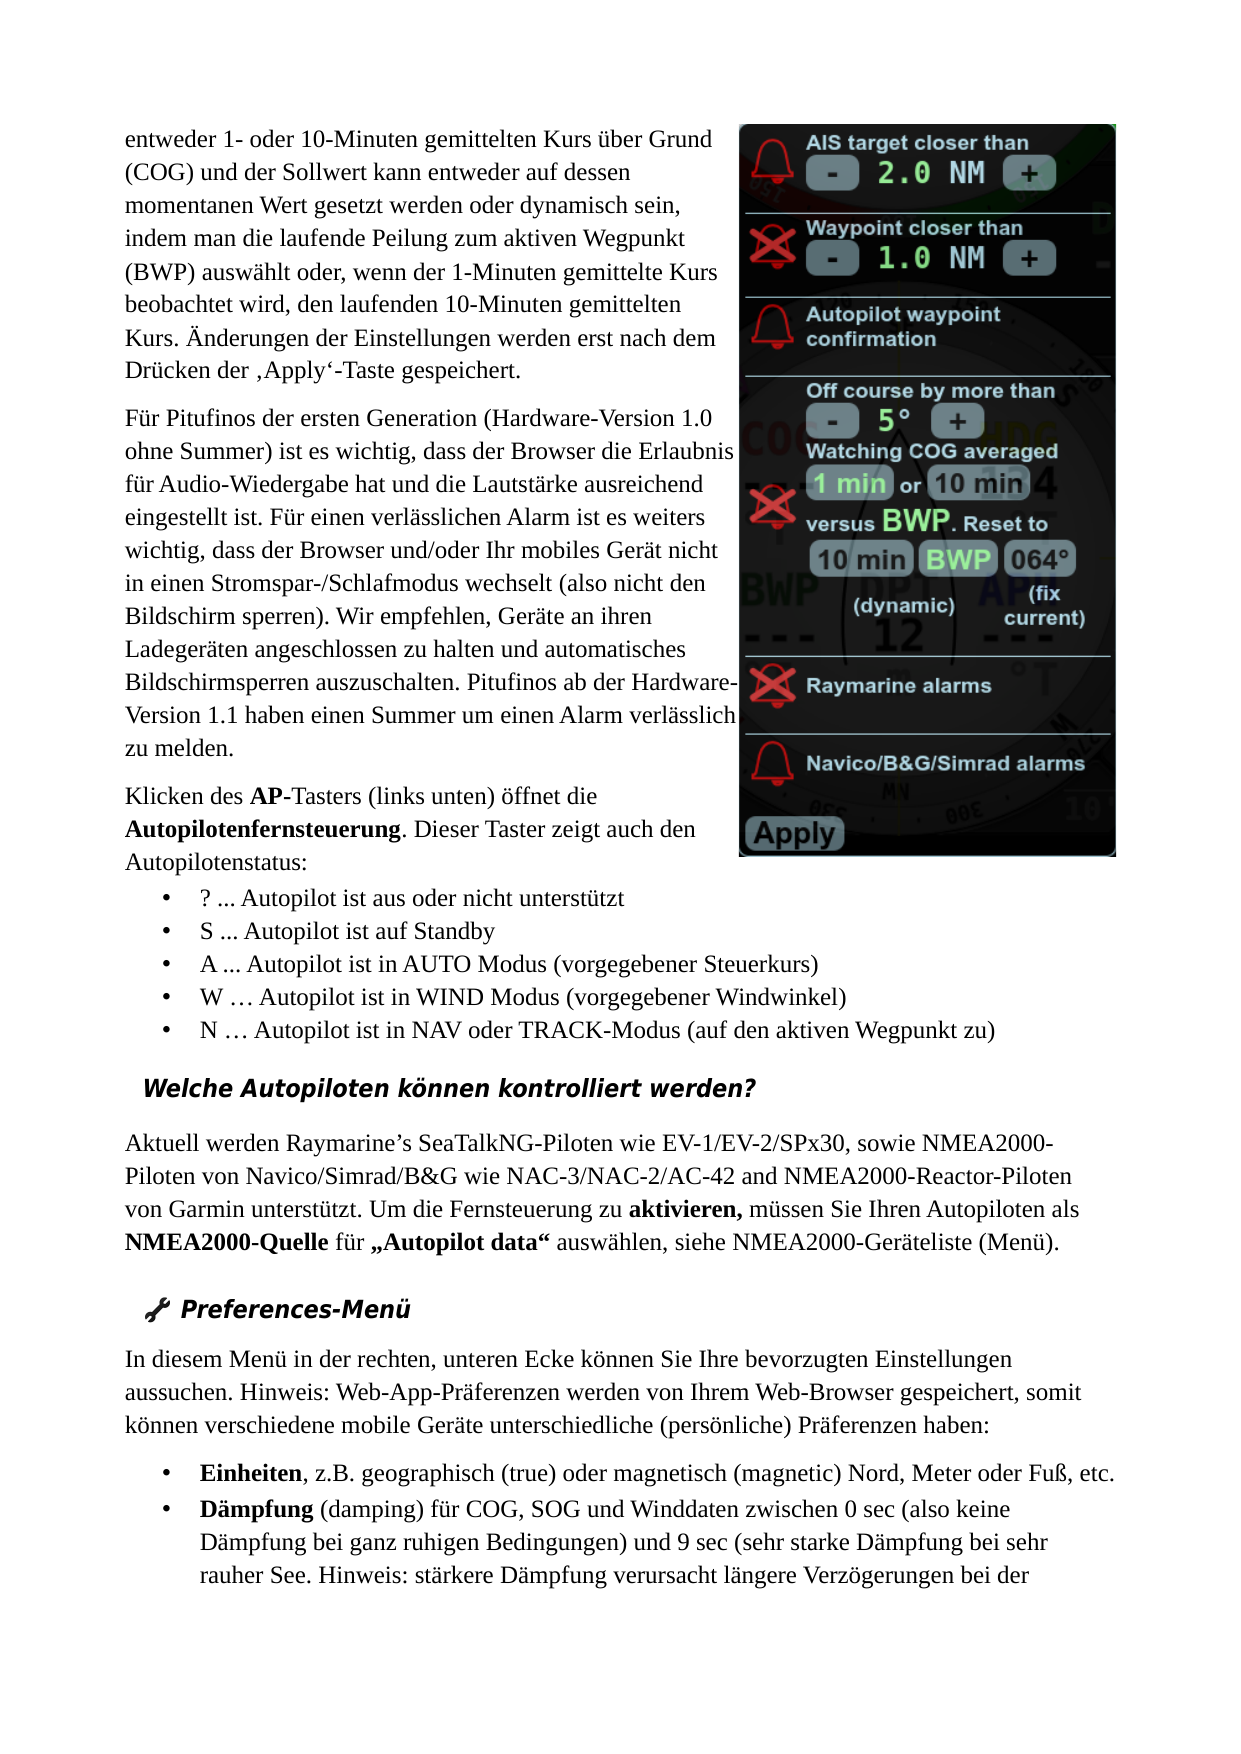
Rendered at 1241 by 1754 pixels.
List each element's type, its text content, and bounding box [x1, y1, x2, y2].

picture [142, 1295, 173, 1326]
list N … Autopilot ist in NAV oder TRACK-Modus (auf den aktiven Wegpunkt zu) [162, 1015, 1116, 1044]
text In diesem Menü in der rechten, unteren Ecke können Sie Ihre bevorzugten Einstellungen aussuchen. Hinweis: Web-App-Präferenzen werden von Ihrem Web-Browser gespeichert, somit können verschiedene mobile Geräte unterschiedliche (persönliche) Präferenzen haben: [124, 1344, 1116, 1439]
text Für Pitufinos der ersten Generation (Hardware-Version 1.0 ohne Summer) ist es wichtig, dass der Browser die Erlaubnis für Audio-Wiedergabe hat und die Lautstärke ausreichend eingestellt ist. Für einen verlässlichen Alarm ist es weiters wichtig, dass der Browser und/oder Ihr mobiles Gerät nicht in einen Stromspar-/Schlafmodus wechselt (also nicht den Bildschirm sperren). Wir empfehlen, Geräte an ihren Ladegeräten angeschlossen zu halten und automatisches Bildschirmsperren auszuschalten. Pitufinos ab der Hardware-Version 1.1 haben einen Summer um einen Alarm verlässlich zu melden. [124, 403, 738, 762]
text Aktuell werden Raymarine’s SeaTalkNG-Piloten wie EV-1/EV-2/SPx30, sowie NMEA2000-Piloten von Navico/Simrad/B&G wie NAC-3/NAC-2/AC-42 and NMEA2000-Reactor-Piloten von Garmin unterstützt. Um die Fernsteuerung zu aktivieren, müssen Sie Ihren Autopiloten als NMEA2000-Quelle für „Autopilot data“ auswählen, siehe NMEA2000-Geräteliste (Menü). [124, 1128, 1116, 1256]
list W … Autopilot ist in WIND Modus (vorgegebener Windwinkel) [162, 982, 1116, 1011]
list Dämpfung (damping) für COG, SOG und Winddaten zwischen 0 sec (also keine Dämpfung bei ganz ruhigen Bedingungen) und 9 sec (sehr starke Dämpfung bei sehr rauher See. Hinweis: stärkere Dämpfung verursacht längere Verzögerungen bei der [162, 1494, 1116, 1588]
subtitle Welche Autopiloten können kontrolliert werden? [142, 1074, 1116, 1103]
text Klicken des AP-Tasters (links unten) öffnet die Autopilotenfernsteuerung. Dieser Taster zeigt auch den Autopilotenstatus: [124, 781, 1116, 876]
picture [738, 124, 1117, 857]
text entweder 1- oder 10-Minuten gemittelten Kurs über Grund (COG) und der Sollwert kann entweder auf dessen momentanen Wert gesetzt werden oder dynamisch sein, indem man die laufende Peilung zum aktiven Wegpunkt (BWP) auswählt oder, wenn der 1-Minuten gemittelte Kurs beobachtet wird, den laufenden 10-Minuten gemittelten Kurs. Änderungen der Einstellungen werden erst nach dem Drücken der ‚Apply‘-Taste gespeichert. [124, 124, 738, 384]
list S ... Autopilot ist auf Standby [162, 916, 1116, 944]
list ? ... Autopilot ist aus oder nicht unterstützt [162, 883, 1116, 912]
subtitle Preferences-Menü [173, 1295, 1116, 1326]
list A ... Autopilot ist in AUTO Modus (vorgegebener Steuerkurs) [162, 949, 1116, 978]
list Einheiten, z.B. geographisch (true) oder magnetisch (magnetic) Nord, Meter oder Fuß, etc. [162, 1458, 1116, 1487]
